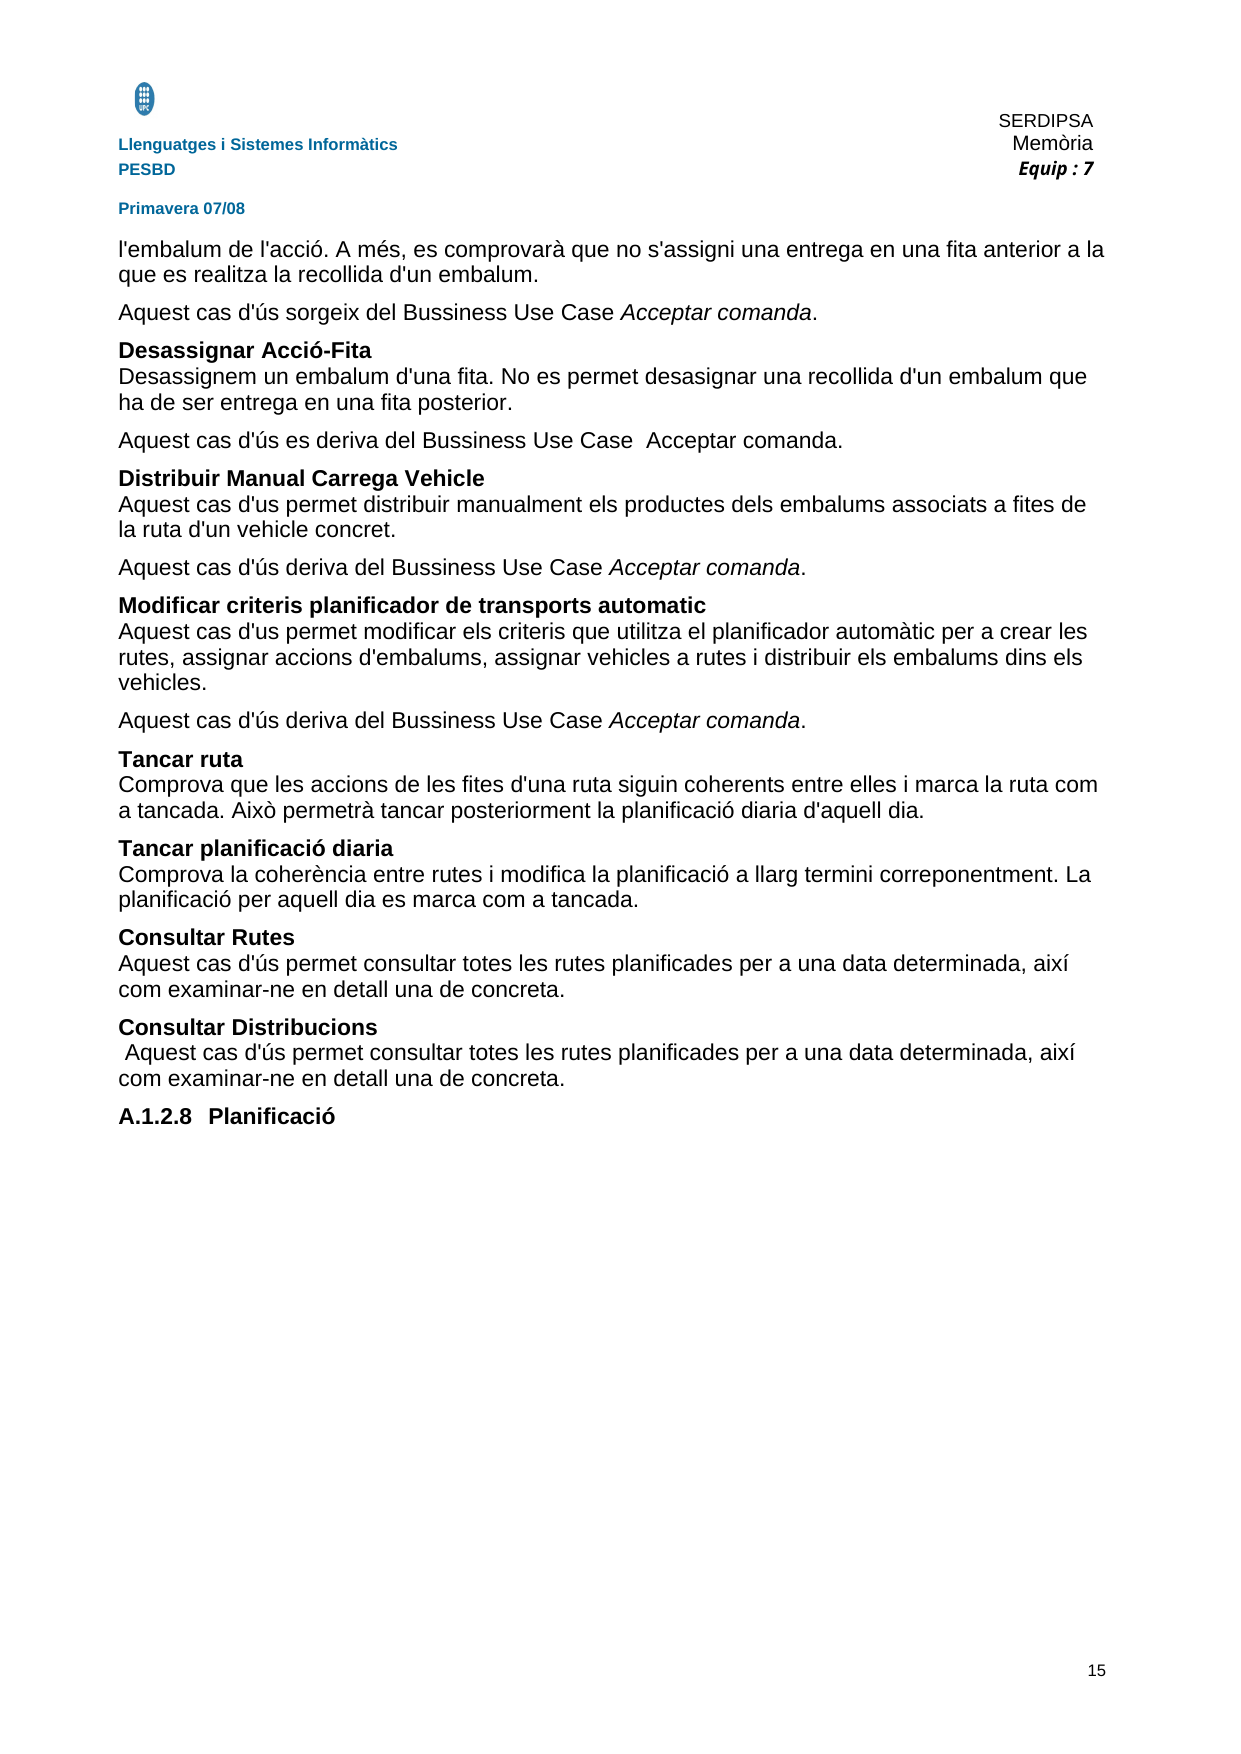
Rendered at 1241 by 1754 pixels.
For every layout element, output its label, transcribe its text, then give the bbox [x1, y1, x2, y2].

text Comprova que les accions de les fites d'una ruta siguin coherents entre elles i marca la ruta com a tancada. Això permetrà tancar posteriorment la planificació diaria d'aquell dia. [118, 772, 1106, 823]
text Aquest cas d'ús permet consultar totes les rutes planificades per a una data determinada, així com examinar-ne en detall una de concreta. [118, 951, 1106, 1002]
text Aquest cas d'ús deriva del Bussiness Use Case Acceptar comanda. [118, 708, 1106, 734]
text Aquest cas d'us permet distribuir manualment els productes dels embalums associats a fites de la ruta d'un vehicle concret. [118, 491, 1106, 543]
text Aquest cas d'ús deriva del Bussiness Use Case Acceptar comanda. [118, 555, 1106, 581]
subtitle Tancar ruta [118, 746, 1106, 772]
subtitle Planificació [118, 1104, 1106, 1129]
text Aquest cas d'ús permet consultar totes les rutes planificades per a una data determinada, així com examinar-ne en detall una de concreta. [118, 1040, 1106, 1091]
text l'embalum de l'acció. A més, es comprovarà que no s'assigni una entrega en una fita anterior a la que es realitza la recollida d'un embalum. [118, 236, 1106, 288]
subtitle Tancar planificació diaria [118, 836, 1106, 861]
text Aquest cas d'us permet modificar els criteris que utilitza el planificador automàtic per a crear les rutes, assignar accions d'embalums, assignar vehicles a rutes i distribuir els embalums dins els vehicles. [118, 619, 1106, 696]
subtitle Consultar Distribucions [118, 1014, 1106, 1040]
text Aquest cas d'ús sorgeix del Bussiness Use Case Acceptar comanda. [118, 300, 1106, 326]
text Aquest cas d'ús es deriva del Bussiness Use Case Acceptar comanda. [118, 428, 1106, 453]
subtitle Consultar Rutes [118, 925, 1106, 951]
subtitle Desassignar Acció-Fita [118, 338, 1106, 364]
subtitle Distribuir Manual Carrega Vehicle [118, 466, 1106, 491]
subtitle Modificar criteris planificador de transports automatic [118, 593, 1106, 619]
text Comprova la coherència entre rutes i modifica la planificació a llarg termini correponentment. La planificació per aquell dia es marca com a tancada. [118, 861, 1106, 913]
text Desassignem un embalum d'una fita. No es permet desasignar una recollida d'un embalum que ha de ser entrega en una fita posterior. [118, 364, 1106, 415]
